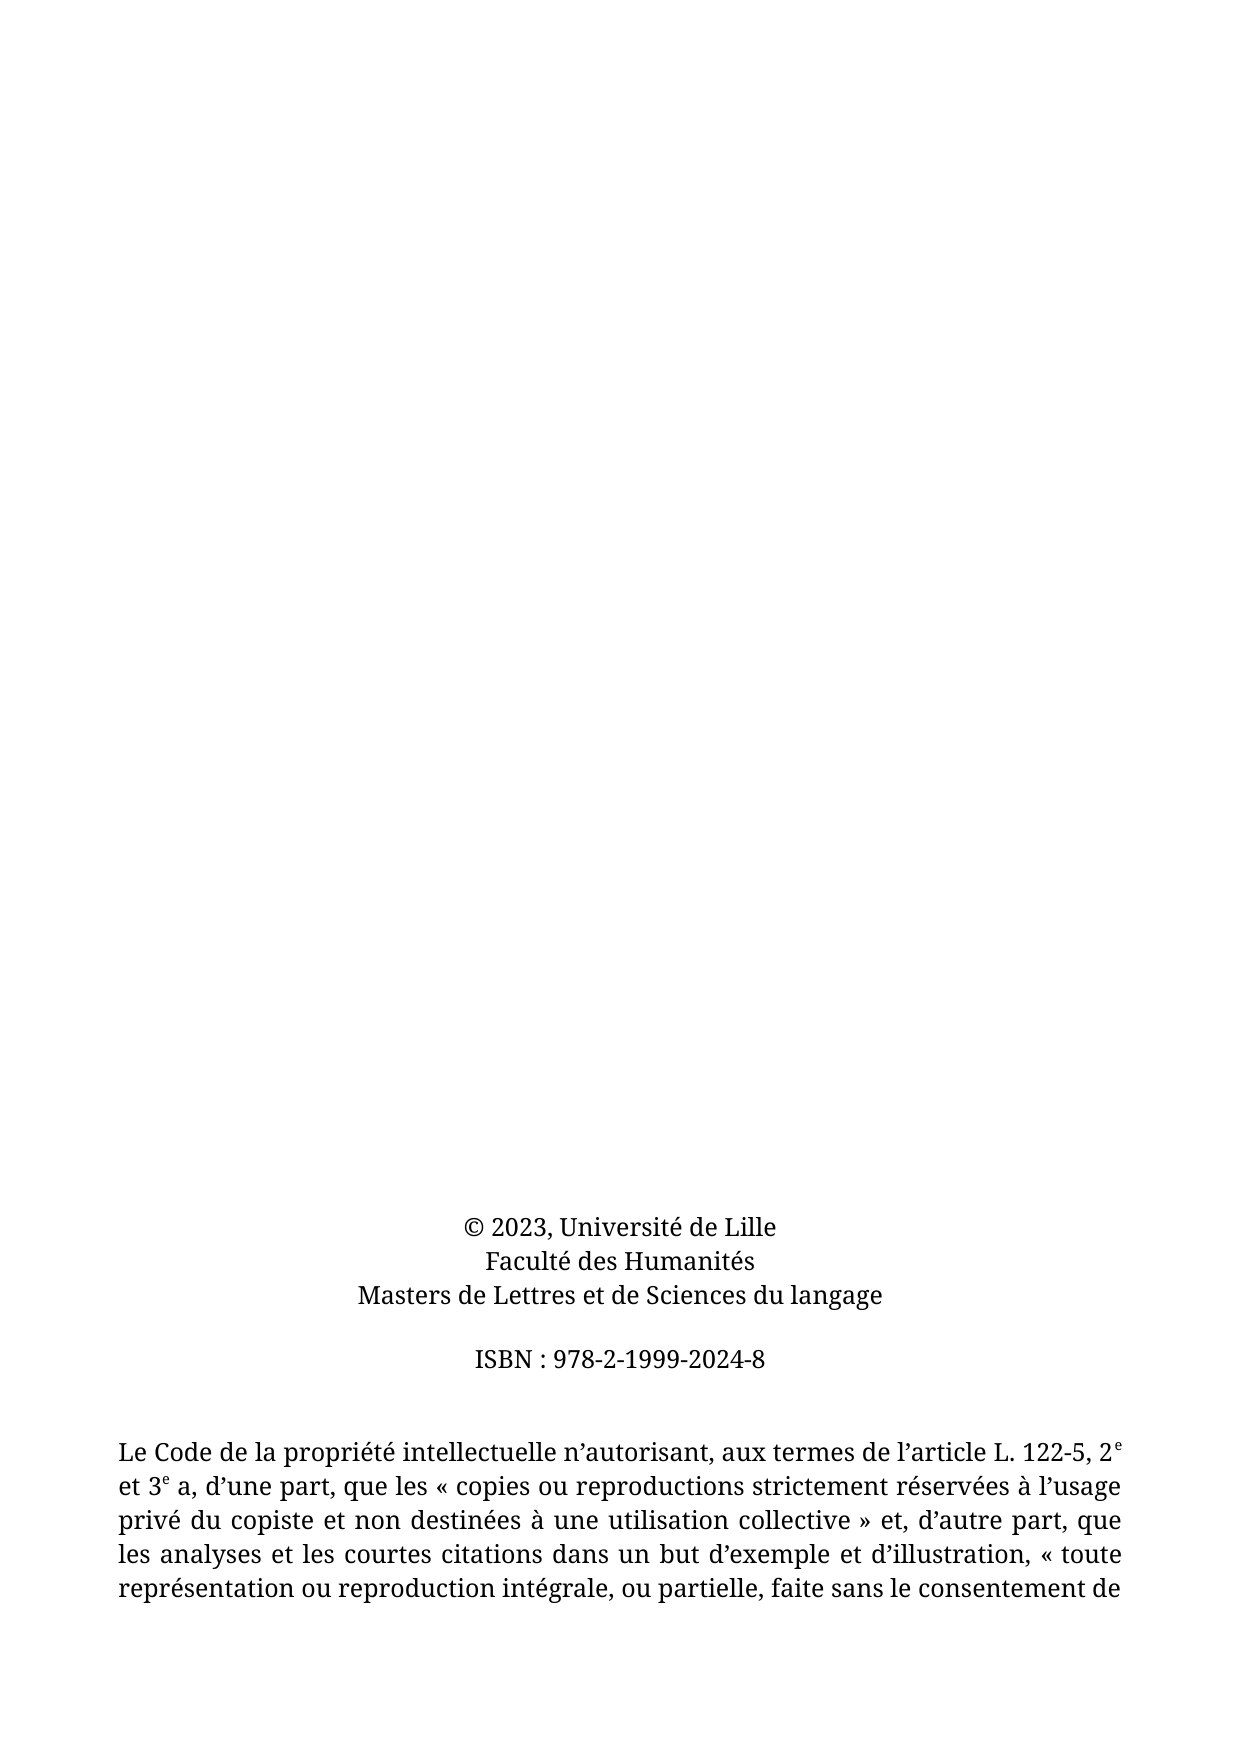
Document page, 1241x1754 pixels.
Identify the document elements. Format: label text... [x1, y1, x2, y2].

text ISBN : 978-2-1999-2024-8 [118, 1342, 1122, 1376]
text © 2023, Université de Lille Faculté des Humanités Masters de Lettres et de Sciences du langage [118, 1210, 1122, 1312]
text Le Code de la propriété intellectuelle n’autorisant, aux termes de l’article L. 122-5, 2e et 3e a, d’une part, que les « copies ou reproductions strictement réservées à l’usage privé du copiste et non destinées à une utilisation collective » et, d’autre part, que les analyses et les courtes citations dans un but d’exemple et d’illustration, « toute représentation ou reproduction intégrale, ou partielle, faite sans le consentement de [118, 1434, 1122, 1605]
